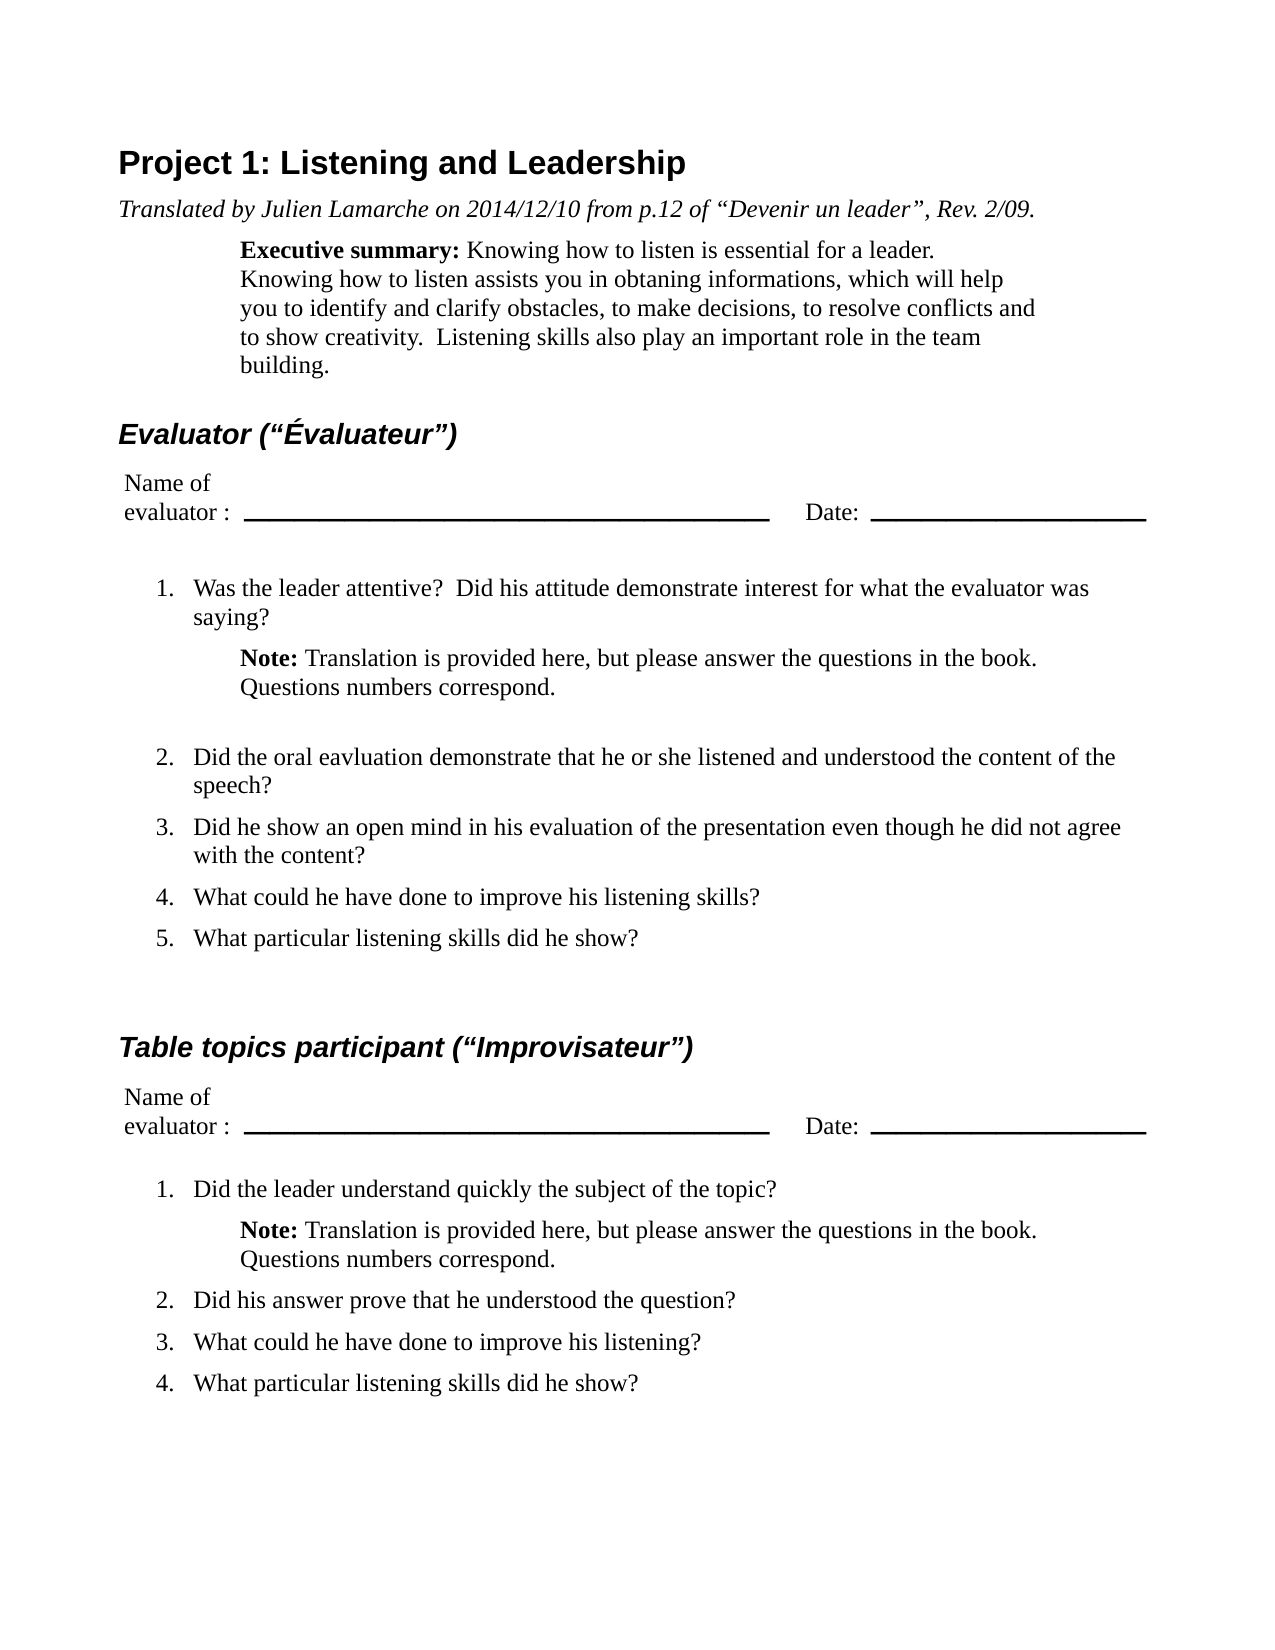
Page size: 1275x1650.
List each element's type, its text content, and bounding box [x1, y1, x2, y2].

list Was the leader attentive? Did his attitude demonstrate interest for what the evaluator was saying? [156, 573, 1157, 631]
table_header _____________________ [239, 1077, 795, 1146]
list Did he show an open mind in his evaluation of the presentation even though he did not agree with the content? [156, 812, 1157, 869]
list Did his answer prove that he understood the question? [156, 1286, 1157, 1314]
table_header ___________ [865, 463, 1157, 532]
list Did the oral eavluation demonstrate that he or she listened and understood the content of the speech? [156, 742, 1157, 799]
table_header Date: [795, 463, 865, 532]
list What particular listening skills did he show? [156, 923, 1157, 952]
text Executive summary: Knowing how to listen is essential for a leader. Knowing how to listen assists you in obtaning informations, which will help you to identify and clarify obstacles, to make decisions, to resolve conflicts and to show creativity. Listening skills also play an important role in the team building. [240, 236, 1038, 379]
list Did the leader understand quickly the subject of the topic? [156, 1174, 1157, 1203]
table_header Name of evaluator : [118, 1077, 238, 1146]
list What particular listening skills did he show? [156, 1368, 1157, 1397]
subtitle Evaluator (“Évaluateur”) [118, 417, 1157, 450]
table_header Name of evaluator : [118, 463, 238, 532]
text Note: Translation is provided here, but please answer the questions in the book. Questions numbers correspond. [240, 1216, 1038, 1273]
text Note: Translation is provided here, but please answer the questions in the book. Questions numbers correspond. [240, 643, 1038, 729]
table_header _____________________ [239, 463, 795, 532]
table_header ___________ [865, 1077, 1157, 1146]
subtitle Table topics participant (“Improvisateur”) [118, 1031, 1157, 1064]
subtitle Project 1: Listening and Leadership [118, 143, 1157, 182]
text Translated by Julien Lamarche on 2014/12/10 from p.12 of “Devenir un leader”, Rev. 2/09. [118, 194, 1157, 223]
list What could he have done to improve his listening skills? [156, 882, 1157, 911]
list What could he have done to improve his listening? [156, 1327, 1157, 1356]
table_header Date: [795, 1077, 865, 1146]
